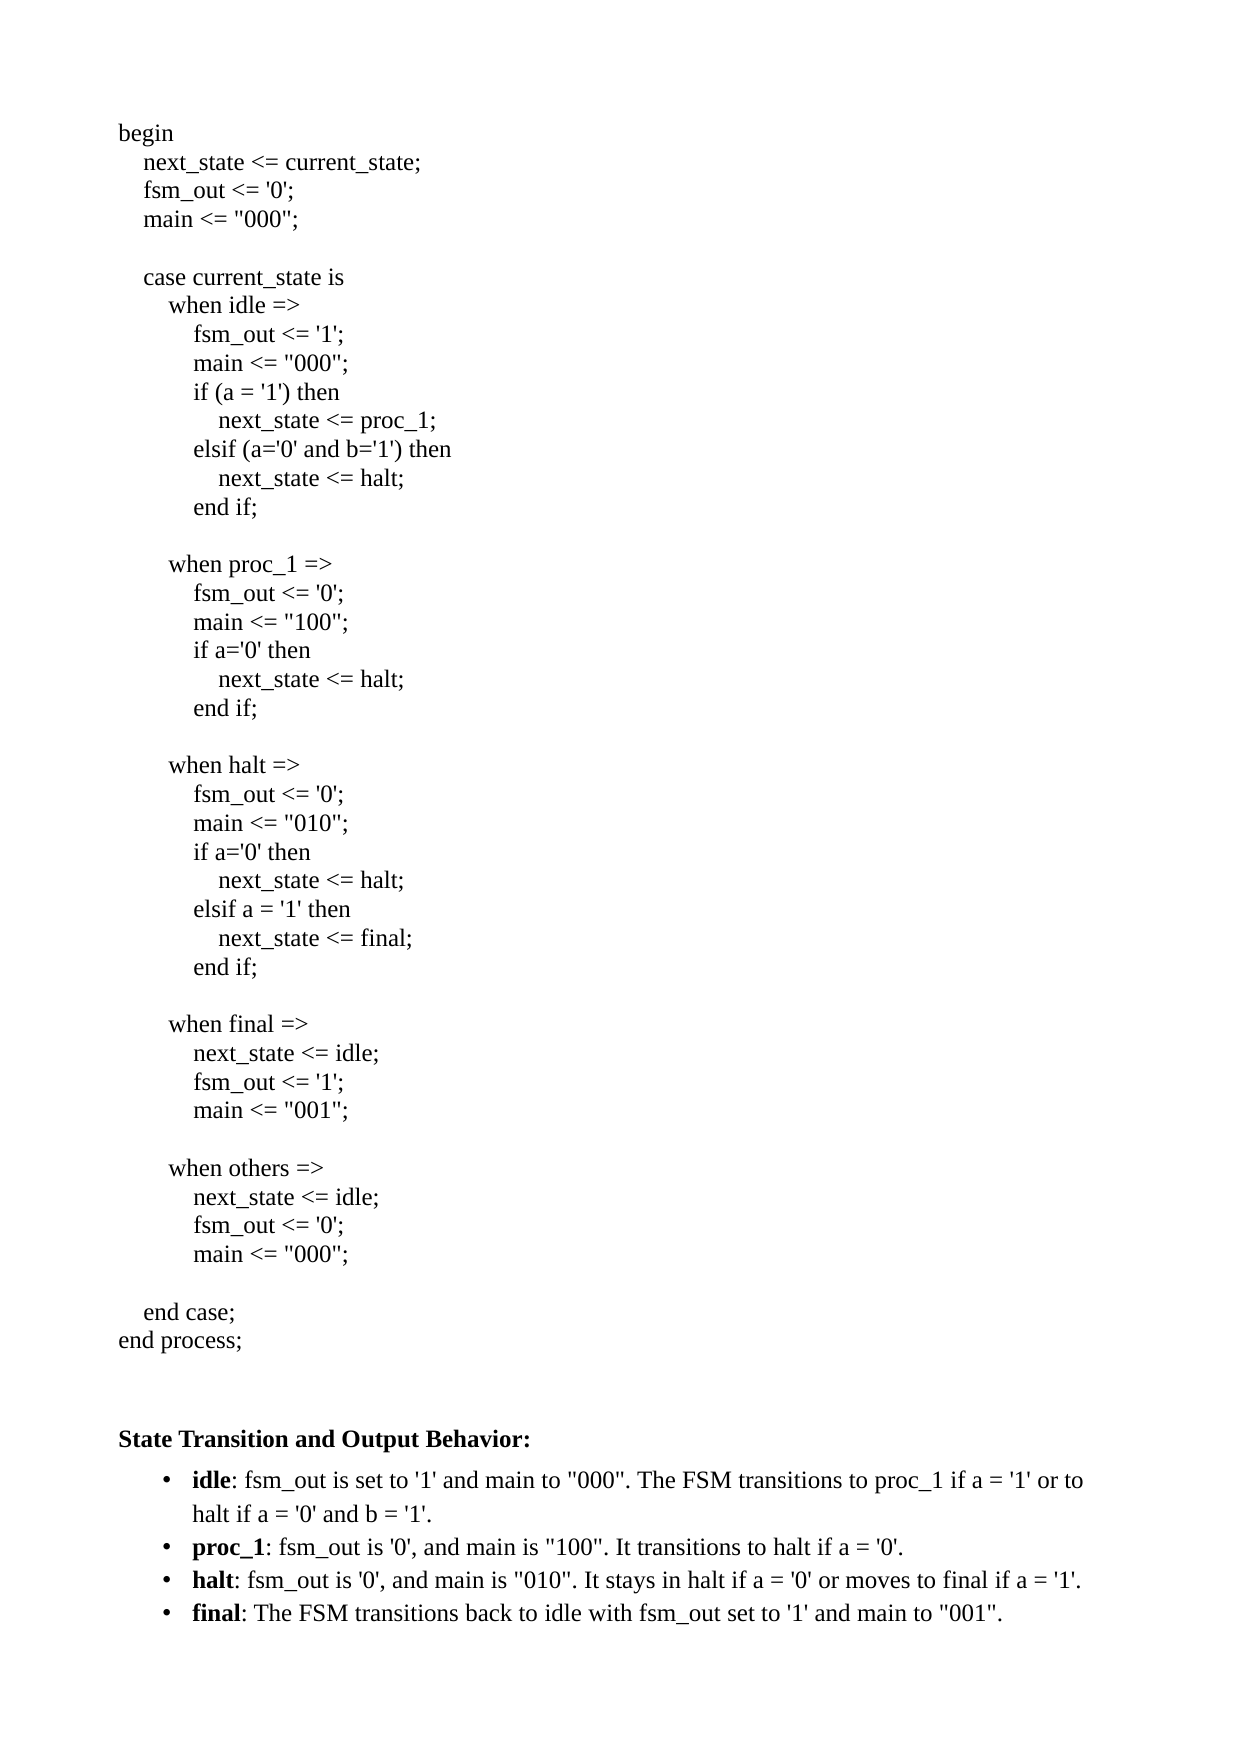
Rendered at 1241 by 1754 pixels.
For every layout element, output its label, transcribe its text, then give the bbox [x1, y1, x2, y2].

list final: The FSM transitions back to idle with fsm_out set to '1' and main to "001". [162, 1598, 1122, 1626]
list halt: fsm_out is '0', and main is "010". It stays in halt if a = '0' or moves to final if a = '1'. [162, 1565, 1122, 1593]
list proc_1: fsm_out is '0', and main is "100". It transitions to halt if a = '0'. [162, 1532, 1122, 1560]
list idle: fsm_out is set to '1' and main to "000". The FSM transitions to proc_1 if a = '1' or to halt if a = '0' and b = '1'. [162, 1466, 1122, 1527]
subtitle State Transition and Output Behavior: [118, 1424, 1122, 1453]
table_header begin next_state <= current_state; fsm_out <= '0'; main <= "000"; case current_state is when idle => fsm_out <= '1'; main <= "000"; if (a = '1') then next_state <= proc_1; elsif (a='0' and b='1') then next_state <= halt; end if; when proc_1 => fsm_out <= '0'; main <= "100"; if a='0' then next_state <= halt; end if; when halt => fsm_out <= '0'; main <= "010"; if a='0' then next_state <= halt; elsif a = '1' then next_state <= final; end if; when final => next_state <= idle; fsm_out <= '1'; main <= "001"; when others => next_state <= idle; fsm_out <= '0'; main <= "000"; end case; end process; [118, 118, 1122, 1354]
